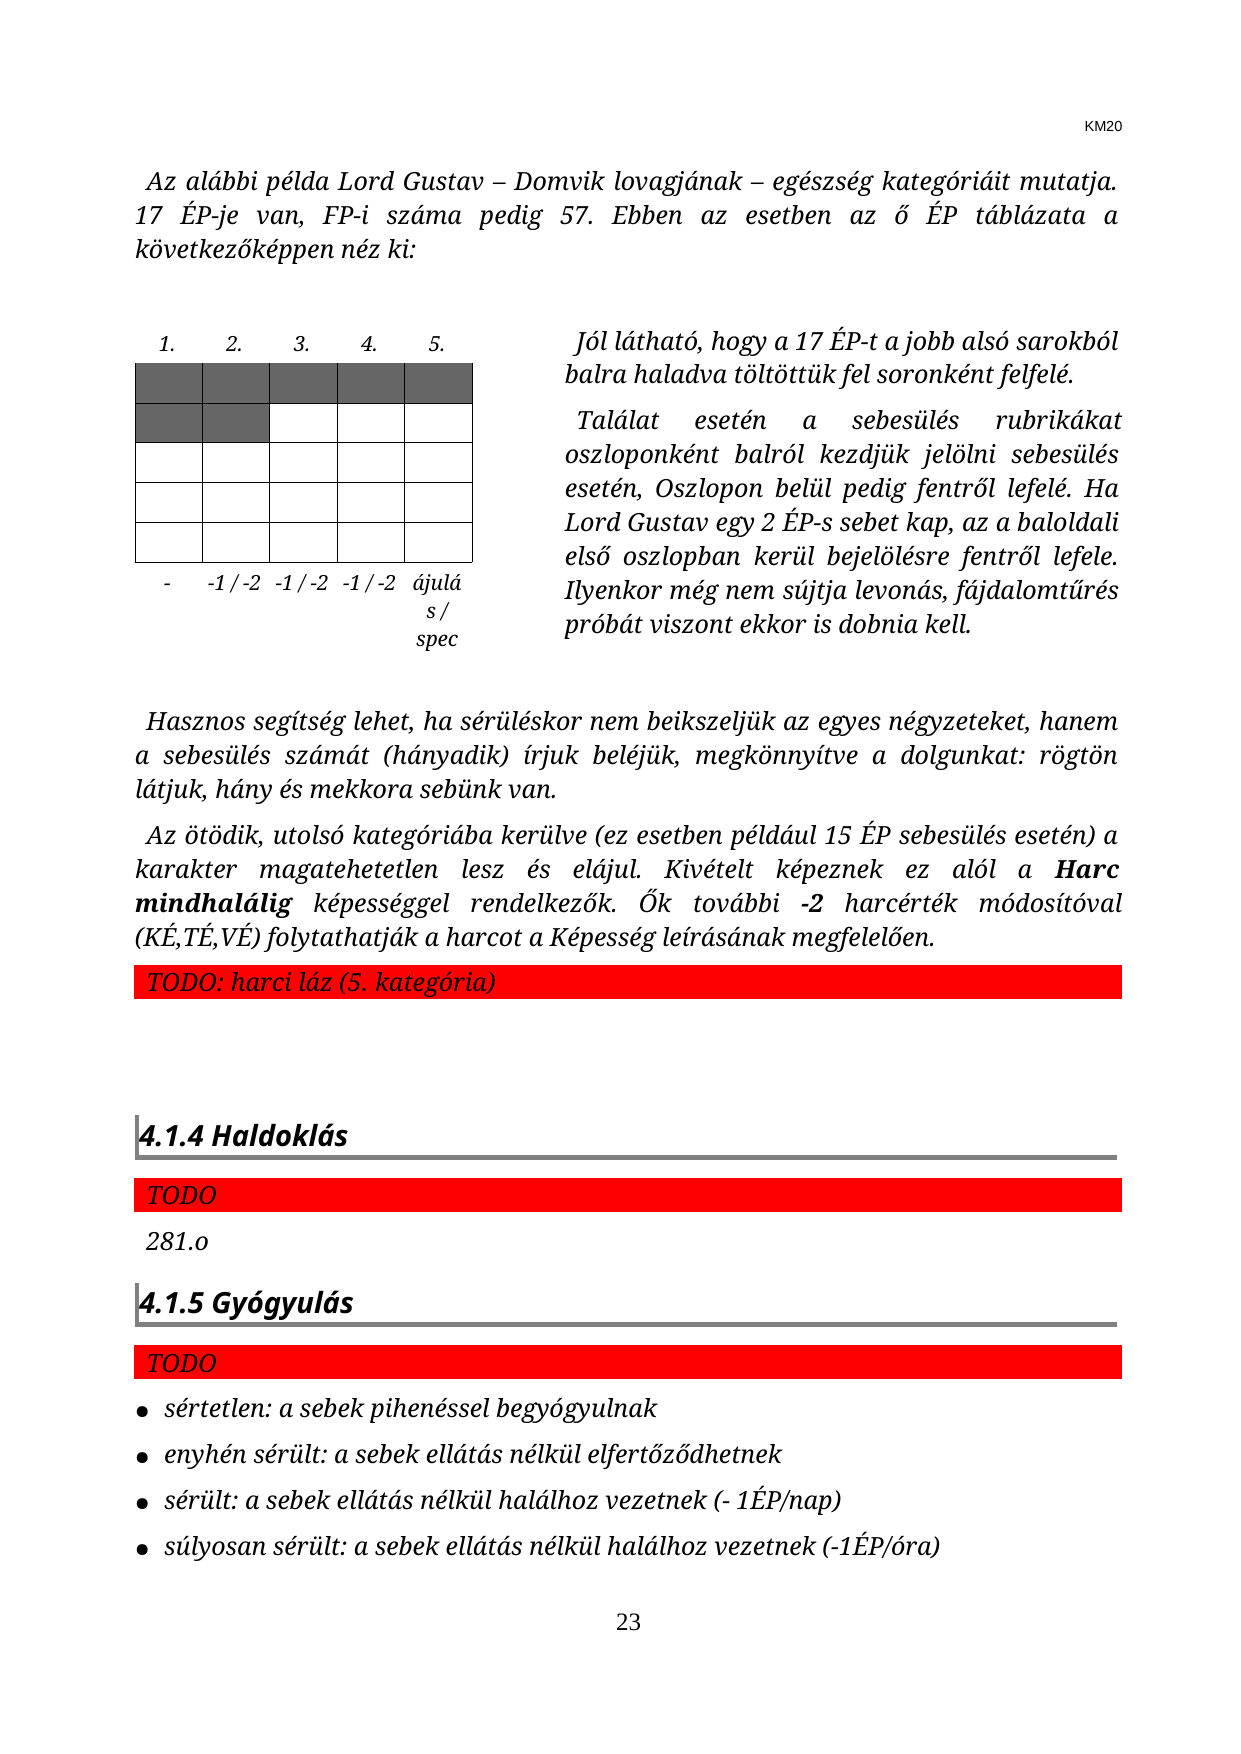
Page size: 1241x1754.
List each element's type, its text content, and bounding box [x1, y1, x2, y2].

table_cell [338, 404, 404, 442]
table_cell ájulás / spec [404, 563, 472, 658]
table_cell [136, 404, 202, 442]
list enyhén sérült: a sebek ellátás nélkül elfertőződhetnek [134, 1437, 1122, 1471]
table_cell [338, 363, 404, 403]
text Hasznos segítség lehet, ha sérüléskor nem beikszeljük az egyes négyzeteket, hanem a sebesülés számát (hányadik) írjuk beléjük, megkönnyítve a dolgunkat: rögtön látjuk, hány és mekkora sebünk van. [134, 704, 1122, 806]
table_cell [136, 483, 202, 522]
table_header 1. [135, 323, 202, 363]
table_header 3. [269, 323, 337, 363]
text TODO [134, 1345, 1122, 1379]
table_cell -1 / -2 [337, 563, 404, 658]
table_header 4. [337, 323, 404, 363]
table_header 5. [404, 323, 472, 363]
table_cell [405, 404, 472, 442]
text Találat esetén a sebesülés rubrikákat oszloponként balról kezdjük jelölni sebesülés esetén, Oszlopon belül pedig fentről lefelé. Ha Lord Gustav egy 2 ÉP-s sebet kap, az a baloldali első oszlopban kerül bejelölésre fentről lefele. Ilyenkor még nem sújtja levonás, fájdalomtűrés próbát viszont ekkor is dobnia kell. [564, 403, 1122, 641]
table_cell [203, 443, 269, 482]
table_cell -1 / -2 [202, 563, 269, 658]
table_cell [270, 523, 337, 562]
list súlyosan sérült: a sebek ellátás nélkül halálhoz vezetnek (-1ÉP/óra) [134, 1528, 1122, 1562]
subtitle Gyógyulás [139, 1282, 1122, 1322]
table_cell [136, 363, 202, 403]
table_cell [270, 483, 337, 522]
list sérült: a sebek ellátás nélkül halálhoz vezetnek (- 1ÉP/nap) [134, 1482, 1122, 1516]
table_cell [270, 404, 337, 442]
table_cell [338, 443, 404, 482]
subtitle Haldoklás [139, 1115, 1122, 1155]
table_cell [136, 443, 202, 482]
table_cell [203, 523, 269, 562]
table_cell [203, 404, 269, 442]
text Az ötödik, utolsó kategóriába kerülve (ez esetben például 15 ÉP sebesülés esetén) a karakter magatehetetlen lesz és elájul. Kivételt képeznek ez alól a Harc mindhalálig képességgel rendelkezők. Ők további -2 harcérték módosítóval (KÉ,TÉ,VÉ) folytathatják a harcot a Képesség leírásának megfelelően. [134, 817, 1122, 953]
list sértetlen: a sebek pihenéssel begyógyulnak [134, 1391, 1122, 1425]
table_cell [405, 443, 472, 482]
table_cell [270, 443, 337, 482]
table_cell [338, 483, 404, 522]
table_cell [136, 523, 202, 562]
table_cell [405, 483, 472, 522]
text TODO: harci láz (5. kategória) [134, 965, 1122, 999]
text Jól látható, hogy a 17 ÉP-t a jobb alsó sarokból balra haladva töltöttük fel soronként felfelé. [564, 323, 1122, 391]
table_cell [405, 363, 472, 403]
table_cell [203, 483, 269, 522]
text Az alábbi példa Lord Gustav – Domvik lovagjának – egészség kategóriáit mutatja. 17 ÉP-je van, FP-i száma pedig 57. Ebben az esetben az ő ÉP táblázata a következőképpen néz ki: [134, 164, 1122, 266]
table_cell -1 / -2 [269, 563, 337, 658]
table_cell [203, 363, 269, 403]
table_header 2. [202, 323, 269, 363]
table_cell [405, 523, 472, 562]
table_cell - [135, 563, 202, 658]
text 281.o [134, 1224, 1122, 1258]
table_cell [338, 523, 404, 562]
table_cell [270, 363, 337, 403]
text TODO [134, 1178, 1122, 1212]
